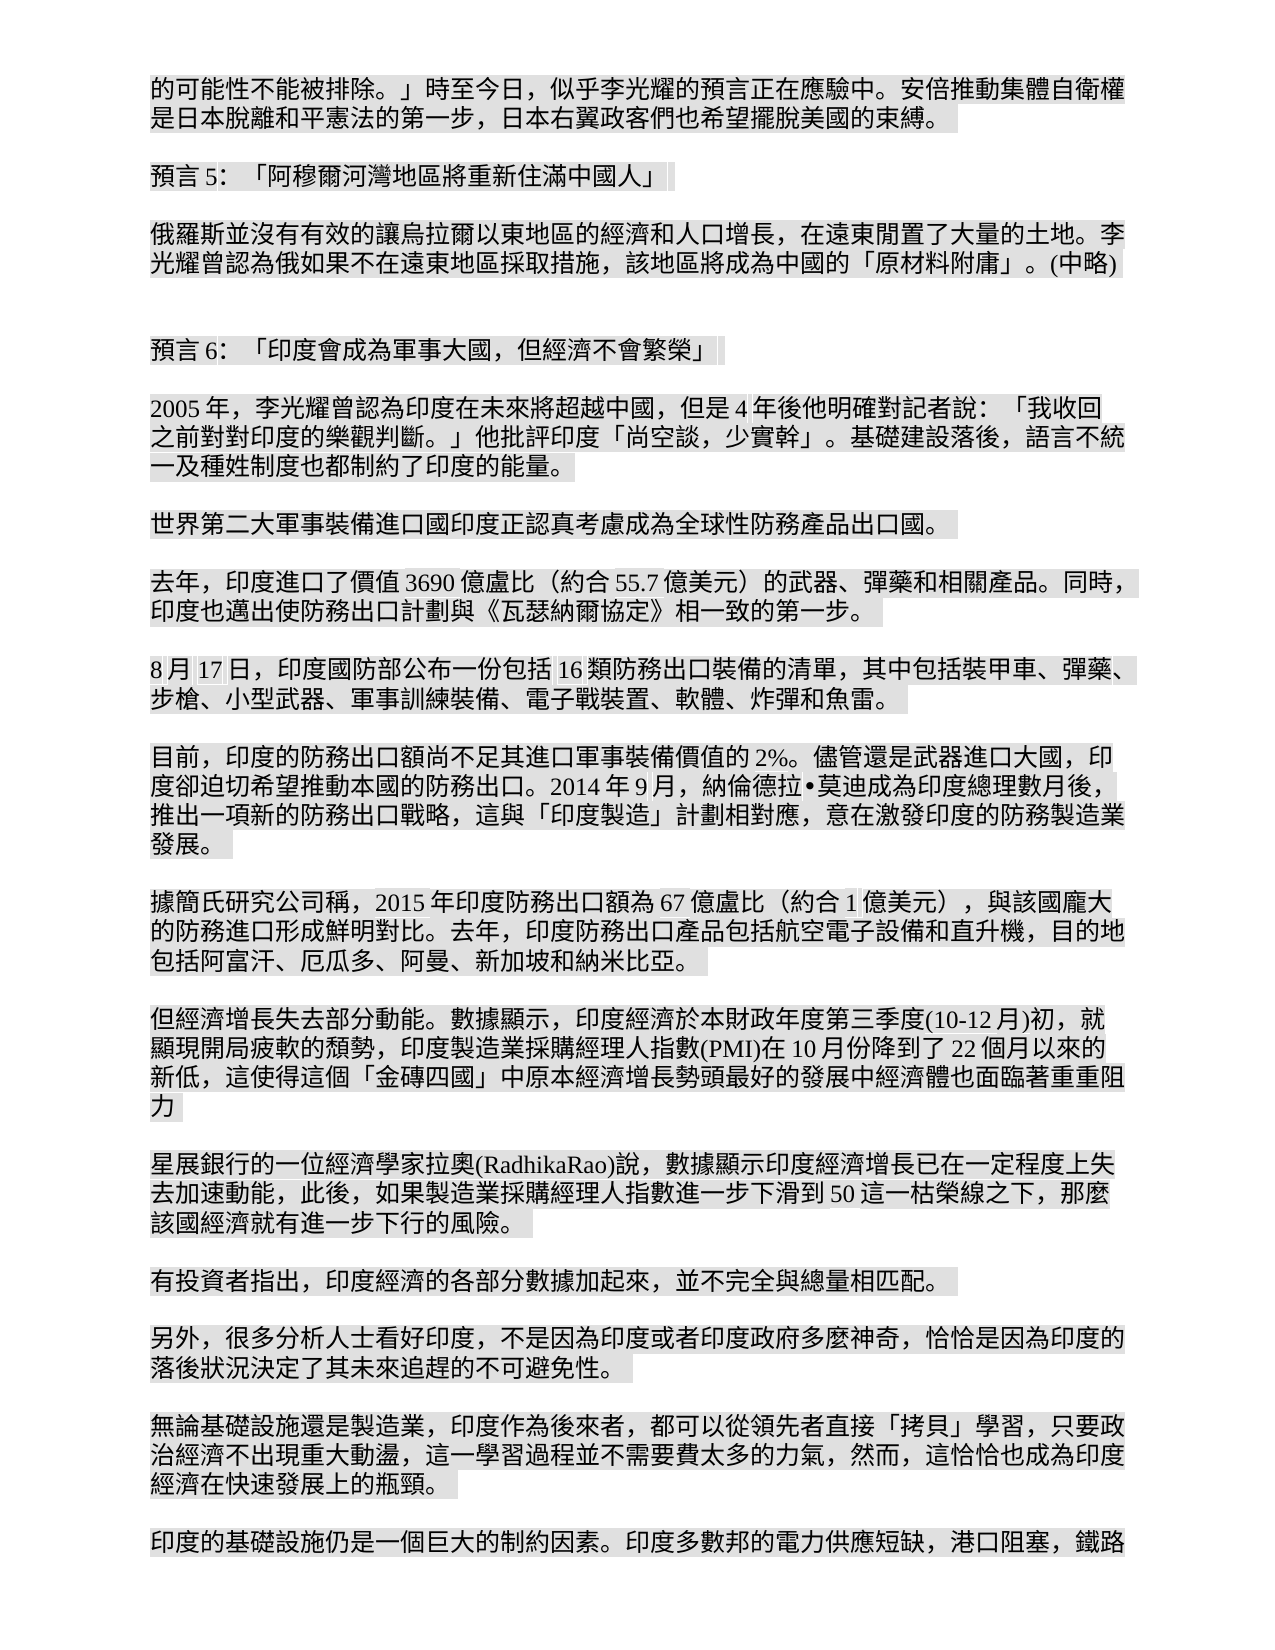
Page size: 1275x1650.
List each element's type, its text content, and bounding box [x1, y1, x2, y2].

text 新加坡政壇「巫師」 預言中國的9個未來 https://read01.com/y2RGRx.html 壹讀 2015-11-09 柴契爾夫人就曾說：「我觀察這個人幾十年，他的預言從來就沒有錯過」。 作為領導新加坡52年的「國父」，李光耀被一些人稱為「政壇巫師」，以讚譽其獨到的政治眼光。柴契爾夫人就曾說：「我觀察這個人幾十年，他的預言從來就沒有錯過」。 而對於中國的發展，李光耀曾經數次做出「預言」。其中的一些已被驗證，另外一些則靜待時光。 預言1：「中國在西太平洋的對抗終將占上風」 李光耀曾稱中美兩國爭奪亞太地區主導權的競爭已經開始。中國將把美國趕出12海里的領海乃至200海里的專屬經濟區。屆時，中國將成為區域大國，必要時也會展現力量。(中略) 美國不會放棄在亞洲的霸權，中國要實現主導亞洲，對抗的最終結局是戰爭。 國防大學教授戴旭認為，當今世界，科技最強的就是美國，其中尤以其軍事科技最為發達，美國向外出口的大頭都是軍事裝備，技術，系統，還有無數的軟體配套，美國的真正發家歷史是第一次世界大戰和第二次世界大戰，戰爭讓美國賣軍火發了大財。 只要世界亂，美國的軍火出口將開足馬力，創造極強大的經濟活力！世界各地的資本源源不斷的流入美國。 中國的政策一直都是想和平方式解決與南海各國的領海爭端，都由於美、日、印黑手的插入，和平方式解決與南海各國的領海爭端的可能性正在逐漸降低，軍事攤牌的可能性幾乎不可避免，越南、菲律賓都在積極備戰。 戴旭指出，美、日的優勢就是海洋霸權，中國的能源目前只能從海上運輸，這是中國的命脈之一，海洋出口被美國堵住那是滅頂之災。 「越南、菲律賓兩國判斷，南海對中國如果發生戰爭，美、日必會摻和進來，這也是越、菲兩國不懼怕中國動武的底氣所在，從目前美國的軍事布局來看，美、日軍事干涉幾成定局。」 從當前國際局勢上看，中國周邊爆發軍事衝突甚至局部戰爭的風險正在快速增加，東海、南海未來數年內發生局部衝突甚至局部戰爭的可能越來越高。(中略) 預言2：「中美並不是美蘇的零和遊戲關係」 很多人認為，美國重返亞洲，是要防堵中國。可是李光耀認為，中國不是蘇聯，因為中國過去苦了這麼多個世紀，志在國家的利益，而不是改變世界。 俄羅斯科學院遠東研究所高級研究員、中國問題專家雅科夫•別爾格爾此前也認為，2015年完全可以被認為是「中國世紀」的開端，世界領袖角色逐漸轉移給中國的時代已經開始。在與美國的角逐中，中國的優勢將逐漸拉大。 「修昔底德陷阱」根據歷史經驗認為，新興大國必然會挑戰現有大國霸權，最終導致戰爭。像中國這樣的國家則蘊含著更多戰爭可能性。 「我覺得，西方的理論解釋不了中國。」11月1日，參加第二屆「讀懂中國」國際會議的新加坡國立大學東亞研究所所長鄭永年說，「西方的社會科學理論是建立在西方實踐之上，而不是建立在中國實踐之上的。」 「假如西方是橘子，中國是蘋果，你用解釋橘子的理論來解釋蘋果，我覺得還是有差異的。」他形象地比喻說。 截至今年，中國已經發布9部國防白皮書。貫穿這9部國防白皮書的一條紅線就是，中國堅定不移地奉行防禦性國防政策，永遠不搞擴張和不稱霸，中國會走出一條與歷史上大國崛起不同的和平發展道路。 中國國防白皮書擬制工作專家組組長陳舟認為，「西方戰略傳統比較強調對抗，信奉社會達爾文主義、「弱肉強食」的叢林法則。中國的戰略文化傳統崇尚「以和為貴」、「親仁善鄰」，慎戰、止戰的精神已經深深融入中國人的血脈。 陳舟對比說，「你看新中國成立以後的軍事鬥爭，目的都不是爭霸和擴張，而是為了保衛國家領土主權完整。」 軍史顯示，志願軍參加抗美援朝戰爭是因為美軍已經打到鴨綠江邊，戰爭結束後，志願軍於1958年年底全部撤出朝鮮。中印邊境自衛反擊戰也是由於印軍多次製造邊界流血事件，中國不得不出兵。作戰勝利後，部隊退回到原來雙方實際控制線並後撤20公里，還主動交還俘虜和繳獲的武器裝備。 更為重要的是中國的防禦性核戰略非常透明——「中國始終奉行不首先使用核武器的政策，堅持自衛防禦的核戰略，無條件絕不對無核武器國家和無核武器區使用或威脅使用核武器。」 哈佛大學的學者研究表明，在歷史上16次挑戰國與霸權國的交鋒中，12次發生了戰爭，4次實現和平權力轉移。 「畢竟有4次沒打。」鄭永年說，「如果中國還是像美國那樣的思維邏輯，那就要打，但好的是，中國有自己的世界秩序觀，所以不會打。從哲學上講就是這麼簡單。」 「中國世紀」和「美國世紀」的本質區別是：「中國世紀」中的領袖不追求霸權主義，只希望成為平等夥伴中的「領頭羊」。 所謂零和遊戲，也就是非合作博弈，意思是說雙方合作的結果就是歸於零，一方的收益意味著另一方的損失，因此雙方沒有必要合作。對中美來說，這種說法顯然是不對的。 中國國內也有人認為美國正加快實施遏制中國的戰略，中美之間的猜忌有可能使兩國面臨落入修昔底德陷阱的風險。 美國知名投資家喬治.索羅斯曾在一篇文章中警告說，「如果美國政府將中美關係視為零和博弈，不僅得不到什麼好處，反而會失去很多。」他呼籲建立一個與中國戰略互利的夥伴關係。 儘管中美間仍存在分歧，但建立信任是世界發展的潮流，誰都不想倒退到冷戰時代，中美兩國關係的大局仍然沒變：共同利益大於分歧，合作面大於競爭點。 隨著兩國雙邊貿易總額達到5500億美元，中美兩國經濟關係的相互依存度也越來越高，兩國人民之間的交流日益頻繁，每天有超過1萬名中國人和美國人跨越太平洋抵達彼岸。中美兩國因為日益趨同的利益不可能玩零和遊戲。 預言3：日本正在慢慢「走向平庸」 日本經濟在戰後經歷了20年的高速增長：在1960-1970年經濟起飛階段年均增速超過10%；在1970-1980年代經濟增速高達7%；即便在1980年代，其4%的年均增速在已開發國家中表現也非常突出。 1990年代初資產泡沫破滅後，日本經濟曾陷入失落的20年。日經225指數在1989年12月寫下38916的歷史高點，然後開始長期熊市，到2003年4月，創下7831點的低點，跌幅達80%。 在此期間，日本損失的不只是股市市值，整體經濟環境變差，利率下滑、失業率上升，國內生產總值下降及停滯，人口步入高齡化。日本當時所展現的，是1930年代之後就少見的大蕭條。 而且，這種現象至今也未見改善。如今日本利率仍趨近零、銀行表現疲軟、高齡人口的現象依然存在。 中國進出口銀行原董事長兼行長李若谷認為，日本的老齡少子化，老齡社會，購買力不足，創新不足，過去日本的創新是很多的，現在沒有動力，日本的經濟前景是不容樂觀的。 安倍於2012年12月當選首相之後，誓言一改頹勢，射出「三支箭」要改善經濟。第一箭是寬鬆貨幣、無限制印鈔，第二箭是稅收減免及政府在基礎建設的更多支出，第三箭則是要從過度管制及保護的日本經濟上進行結構改革。 第一箭短期成效顯著，日元兌美元匯率在2012年12月時，在751日元兌1美元水準，到2014年中期，迅速跌至1001日元兌1美元附近，接著在12月又暴跌至接近1201日元兌1美元，之後就在該水平附近徘徊。這一做法已經讓日本出口得到幫助，至少短期收效。 第二箭卻完全射偏。日本沒有設法減稅來刺激經濟，反而提高消費稅，重重打擊經濟。造成日本經濟在去年第2季下挫1.9%，到第3季仍萎縮0.6%，是日本2年來第2次經濟衰退。第4季GDP終於見到正值，但也只有0.4%成長。 第三箭結構改革則完全射不出來。移民、女性的勞動力得不到妥善運用，銀行的壞帳也不見好轉。這對日本長期解決不景氣，卻是至關重要的大事。 經濟學家及暢銷書《貨幣戰爭》作者JimRickards認為，安倍經濟「三支箭」未見成效，若不進一步改革，日本恐怕還要見到第3個「失落十年」。 李光耀早在1996年就預測中國經濟將超越日本，而中國並沒有讓他等到2030年。 根據國際貨幣基金組織（IMF）2015年4月發布的全球189個國家的國內生產總值（GDP）排名來看，全球2014年GDP為77.3萬億美元（下同，108.2萬億新元），美國為17.4萬億，是老大，中國為10.3萬億，日本為4.6萬億，德國為3.8萬億，英國為2.9萬億，而歐盟全部總和為18.5萬億。換句話說，排名的前五位中，中國是老二，已達到老大美國的近六成，比老三的日本大了超過一倍。 事實上，曾被稱為「經濟恐龍」的日本受長期經濟停滯影響，從5年前開始全面被中國趕超。中國在GDP上趕超日本即是一個信號彈，據2010年統計，中國GDP達到58790萬億美元，而日本為54740萬億美元。 預言4：「戰後出生日本人若掌權，日本或自行發展軍力」 「在日本戰後出生的一代人於15至20年後掌權時,日本中斷與美國盟約而自行發展軍力的可能性不能被排除。」時至今日，似乎李光耀的預言正在應驗中。安倍推動集體自衛權是日本脫離和平憲法的第一步，日本右翼政客們也希望擺脫美國的束縛。 預言5：「阿穆爾河灣地區將重新住滿中國人」 俄羅斯並沒有有效的讓烏拉爾以東地區的經濟和人口增長，在遠東閒置了大量的土地。李光耀曾認為俄如果不在遠東地區採取措施，該地區將成為中國的「原材料附庸」。(中略) 預言6：「印度會成為軍事大國，但經濟不會繁榮」 2005年，李光耀曾認為印度在未來將超越中國，但是4年後他明確對記者說：「我收回之前對對印度的樂觀判斷。」他批評印度「尚空談，少實幹」。基礎建設落後，語言不統一及種姓制度也都制約了印度的能量。 世界第二大軍事裝備進口國印度正認真考慮成為全球性防務產品出口國。 去年，印度進口了價值3690億盧比（約合55.7億美元）的武器、彈藥和相關產品。同時，印度也邁出使防務出口計劃與《瓦瑟納爾協定》相一致的第一步。 8月17日，印度國防部公布一份包括16類防務出口裝備的清單，其中包括裝甲車、彈藥、步槍、小型武器、軍事訓練裝備、電子戰裝置、軟體、炸彈和魚雷。 目前，印度的防務出口額尚不足其進口軍事裝備價值的2%。儘管還是武器進口大國，印度卻迫切希望推動本國的防務出口。2014年9月，納倫德拉•莫迪成為印度總理數月後，推出一項新的防務出口戰略，這與「印度製造」計劃相對應，意在激發印度的防務製造業發展。 據簡氏研究公司稱，2015年印度防務出口額為67億盧比（約合1億美元），與該國龐大的防務進口形成鮮明對比。去年，印度防務出口產品包括航空電子設備和直升機，目的地包括阿富汗、厄瓜多、阿曼、新加坡和納米比亞。 但經濟增長失去部分動能。數據顯示，印度經濟於本財政年度第三季度(10-12月)初，就顯現開局疲軟的頹勢，印度製造業採購經理人指數(PMI)在10月份降到了22個月以來的新低，這使得這個「金磚四國」中原本經濟增長勢頭最好的發展中經濟體也面臨著重重阻力 星展銀行的一位經濟學家拉奧(RadhikaRao)說，數據顯示印度經濟增長已在一定程度上失去加速動能，此後，如果製造業採購經理人指數進一步下滑到50這一枯榮線之下，那麼該國經濟就有進一步下行的風險。 有投資者指出，印度經濟的各部分數據加起來，並不完全與總量相匹配。 另外，很多分析人士看好印度，不是因為印度或者印度政府多麼神奇，恰恰是因為印度的落後狀況決定了其未來追趕的不可避免性。 無論基礎設施還是製造業，印度作為後來者，都可以從領先者直接「拷貝」學習，只要政治經濟不出現重大動盪，這一學習過程並不需要費太多的力氣，然而，這恰恰也成為印度經濟在快速發展上的瓶頸。 印度的基礎設施仍是一個巨大的制約因素。印度多數邦的電力供應短缺，港口阻塞，鐵路運力不足，公路狀況更糟。 很多基礎設施企業瀕臨倒閉，因為印度國家公路局等政府所有的實體機構不繳付帳款，又打了多年的官司，因此，它們的債權人企業無法償還銀行貸款，銀行更不願放貸。 作為經濟增長的代價，全世界20個污染最嚴重的城市中有13個都在印度。世界衛生組織的數據顯示，印度首都新德里已位列全世界污染最嚴重的城市。 與此同時，印度政府正致力於打造「印度製造」戰略，但與中國不同的是，印度在大力發展製造業之前就已經面臨嚴重的空氣污染問題。 如何在大力發展製造業的同時，又解決日益嚴重的環境問題，成為印度人面臨的挑戰。 印度政府長期不願加強關於碳排放的立法管制，有分析稱，2020年到2040年之間，二氧化碳的排放還會在現有基礎上增加60%。 印度政府在2015年發展規劃中，有一個目標特別突出：加倍努力把印度打造成一個可以媲美中國的世界製造中心。對印度的未來而言，很少有哪個目標比這個更重要。當然他們也清楚，很少有哪個目標比這個更難實現。 因為從印度製造業的脆弱從數據上可以看，製造業僅占印度國內生產總值GDP的15%，尚不及中國的一半。 而印度的人居收入按照市場匯率計算目前約為中國的約22%，這說明印度經濟與中國的距離依舊比較遙遠。 換言之，未來幾十年印度保持8%的追趕速度，或許也不是天方夜譚，而是很符合情理。但要趕超中國的經濟規模，印度還有很長的路要走——或許20年以上，或許50年以上，更或許100年以上。 預言7：習近平「應該屬於曼德拉級別的人物」 習近平生於1953年，李光耀生於1923年，習比李小了30歲。中國960萬平方公里，新加坡面積還沒中國一個普通的縣大。 年齡有差距，所領導國家大小有別，這些卻絲毫不阻礙他們之間的相互欣賞——這是兩個世界級政治家之間的互相欣賞。 3月23日，新加坡前總理李光耀辭世。習近平在唁電中，對李光耀如此評價：「李光耀先生是新加坡共和國的締造者，也是廣受國際社會尊重的戰略家和政治家。李光耀先生是中國人民的老朋友，是中新關係的奠基人、開拓者、推動者。李光耀先生同中國老一輩領導人共同確立了中新關係發展方向，為增進兩國人民友誼、開拓兩國合作作出了重要貢獻。李光耀先生的逝世，是新加坡人民的損失，也是國際社會的損失。」 這4句評價，第一句強調李的國內貢獻（締造了新加坡）以及世界貢獻（國際社會尊重的戰略家和政治家）；第二句強調李在中新關係方面的貢獻；第三句話，強調李與中國老一輩革命家的共同貢獻；第四句話強調李的辭世，是國際社會的損失。 戰略家、政治局、老朋友、奠基人、開拓者、推動者，這些詞用在李光耀身上，極為切帖，也凸顯了李光耀在習近平心中的分量。 同樣，在李光耀看來，習近平品質寶貴、能力卓著。 2007年11月訪華時同習近平的首度會面,給李光耀留下了深刻的印象。「習近平的大氣讓我印象深刻。他視野廣闊，看待問題深刻透徹，但又絲毫不炫耀才識。他給人的感覺很莊重。這是我對他的第一印象。我進一步想到他曾經受的磨難與考驗，1969年到陝西插隊，一步步往上奮鬥，從未有過牢騷或怨言。我想，他應該屬於納爾遜•曼德拉級別的人物。」 習近平十八大履新中共中央總書記後，在「中國正處於關鍵時期，習近平將會集中精力處理這些問題」的背景下，李光耀又說，「不過我相信，他能處變不驚、妥善應對。習近平很有影響力，我相信他能領導好中國共產黨，他的軍隊背景又使他在軍中同樣很有威信。」 檢索《人民日報》可以發現，2007年十七大以來，習近平與李光耀至少有過4次見面。 一次是，2007年11月16日，北京，「中共中央政治局常委、書記處書記習近平在人民大會堂會見了來訪的新加坡內閣資政李光耀」。通稿中更多談及中新兩國友誼。而正是這次見面，讓李光耀對習近平有了高度評價。 一次是2008年8月7日，北京奧運開幕前夕，時任國家副主席習近平會見出席開幕式的一些外國政要，其中便包括李光耀。當時的新聞通稿顯示，習與李交流的文字篇幅，要比習與其他領導人的交流略長一些。 一次是2010年11月14日，正在新加坡訪問的國家副主席習近平會見了新加坡內閣資政李光耀。會見後，習近平與李光耀共同出席了在新加坡河畔舉行的鄧小平紀念碑揭幕儀式。紀念碑是為紀念中新建交２０周年、由中新雙方共同合作完成的，體現了兩國人民對鄧小平的深切緬懷之情。 一次是2011年5月23日，習近平在人民大會堂會見來訪的新加坡前總理李光耀。習近平祝賀新加坡人民行動黨再次贏得大選並蟬聯執政，高度讚賞李光耀作為中新關係奠基人和中國人民的老朋友多年來為促進中新關係發展作出的重要貢獻。習近平積極評價中新關係良好的發展勢頭。李光耀則高度評價中國發展成就，並表示相信中國的未來一定會更加輝煌。 5個年頭，習近平與一名國際前政要4次見面。這種頻度，不可謂不高。 預言8：中國未來「很難預測」 習近平未來將採取什麼政策，李光耀罕見表示「很難預測」。就國內的挑戰而言，中國正處於關鍵時期，習近平將會集中精力處理這些問題。這在很大程度上也取決於會有怎樣的外部突發事件擺在他的面前。一旦發生嚴重的不測，計劃必定要受影響。 正如商業見地網引述民生證券研究院宏觀研究員觀點指出，對搞宏觀研究的人來說，世界上只有一件事比預測中國經濟更難，那就是預測中國的政策。 昨天還在說定向調控，今天就有可能降准降息。今天還在大膽匯改一次暴貶，明天就可能突然入場大舉干預。風向變化之快常常讓人措手不及，市場的心也因此變得越來越敏感。 一個典型的例子是：當經濟持續下行的時候，一有風吹草動就開始臆測大規模刺激，7萬億、QE之類的荒唐傳聞屢見不鮮。 歸根到底，我們對中國的決策體系缺少一個完整的認識框架，從邏輯的一開始就陷入了誤區。 首先，大規模刺激的關鍵根本不在於GDP是7還是6.5，同樣是7%以下的增速，在2009年可以觸發4萬億，在2015年卻不會。 其次，誰在決策也不是關鍵，在中國的特殊國情下，不管誰掌舵都只有一個思路：實事求是，相機調控。 [150, 75, 1125, 1557]
